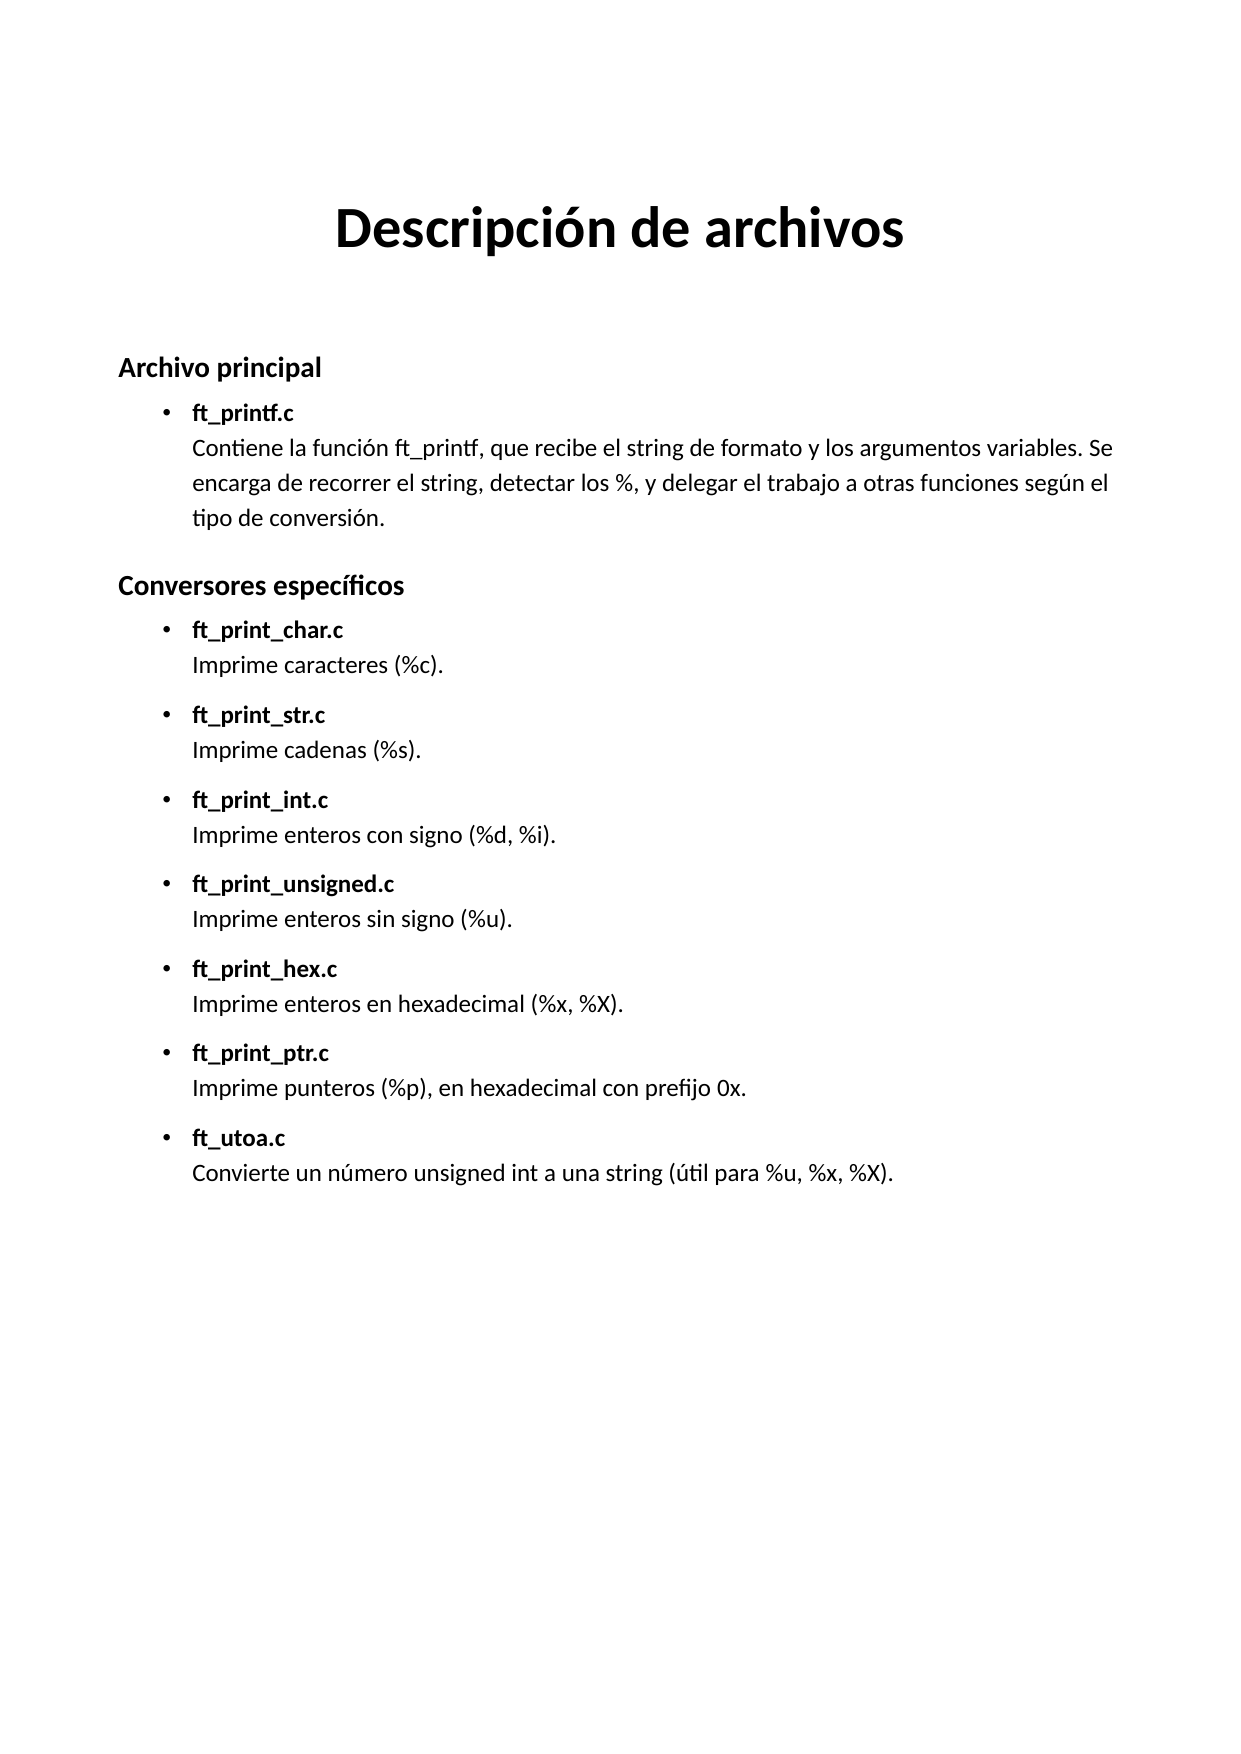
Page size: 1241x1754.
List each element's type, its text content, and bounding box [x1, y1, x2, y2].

list ft_print_hex.c Imprime enteros en hexadecimal (%x, %X). [162, 953, 1122, 1018]
list ft_print_int.c Imprime enteros con signo (%d, %i). [162, 784, 1122, 849]
title Descripción de archivos [118, 190, 1122, 262]
subtitle Archivo principal [118, 349, 1122, 385]
list ft_printf.c Contiene la función ft_printf, que recibe el string de formato y los argumentos variables. Se encarga de recorrer el string, detectar los %, y delegar el trabajo a otras funciones según el tipo de conversión. [162, 397, 1122, 533]
list ft_utoa.c Convierte un número unsigned int a una string (útil para %u, %x, %X). [162, 1122, 1122, 1188]
list ft_print_str.c Imprime cadenas (%s). [162, 699, 1122, 765]
list ft_print_unsigned.c Imprime enteros sin signo (%u). [162, 868, 1122, 934]
subtitle Conversores específicos [118, 567, 1122, 602]
list ft_print_ptr.c Imprime punteros (%p), en hexadecimal con prefijo 0x. [162, 1038, 1122, 1103]
list ft_print_char.c Imprime caracteres (%c). [162, 615, 1122, 680]
